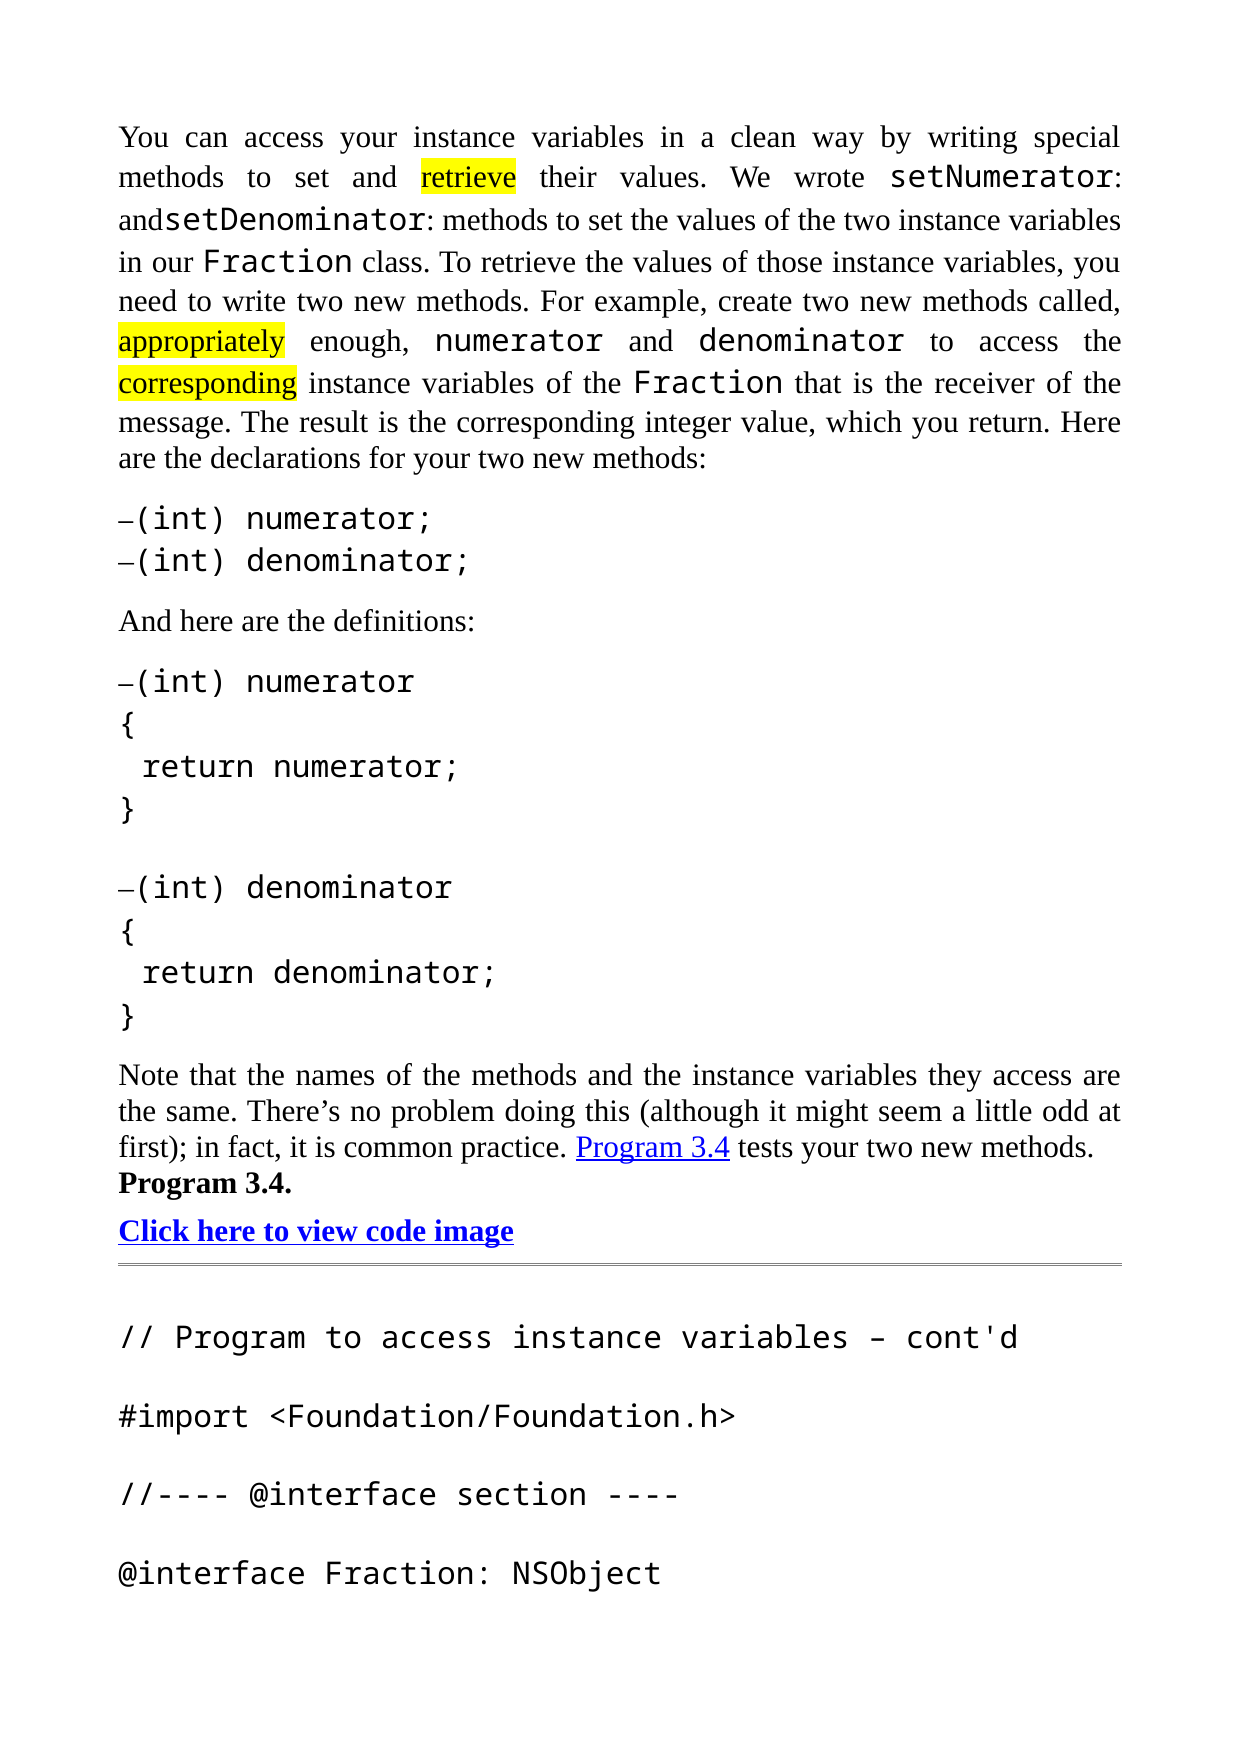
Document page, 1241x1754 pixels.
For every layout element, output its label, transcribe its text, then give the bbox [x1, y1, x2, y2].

text Program 3.4. [118, 1164, 1122, 1200]
text –(int) numerator { return numerator; } –(int) denominator { return denominator; } [118, 658, 1122, 1035]
text Click here to view code image [118, 1212, 1122, 1248]
text Note that the names of the methods and the instance variables they access are the same. There’s no problem doing this (although it might seem a little odd at first); in fact, it is common practice. Program 3.4 tests your two new methods. [118, 1056, 1122, 1164]
text –(int) numerator; –(int) denominator; [118, 496, 1122, 581]
text You can access your instance variables in a clean way by writing special methods to set and retrieve their values. We wrote setNumerator: andsetDenominator: methods to set the values of the two instance variables in our Fraction class. To retrieve the values of those instance variables, you need to write two new methods. For example, create two new methods called, appropriately enough, numerator and denominator to access the corresponding instance variables of the Fraction that is the receiver of the message. The result is the corresponding integer value, which you return. Here are the declarations for your two new methods: [118, 118, 1122, 475]
text // Program to access instance variables – cont'd #import <Foundation/Foundation.h> //---- @interface section ---- @interface Fraction: NSObject [118, 1315, 1122, 1629]
text And here are the definitions: [118, 602, 1122, 638]
